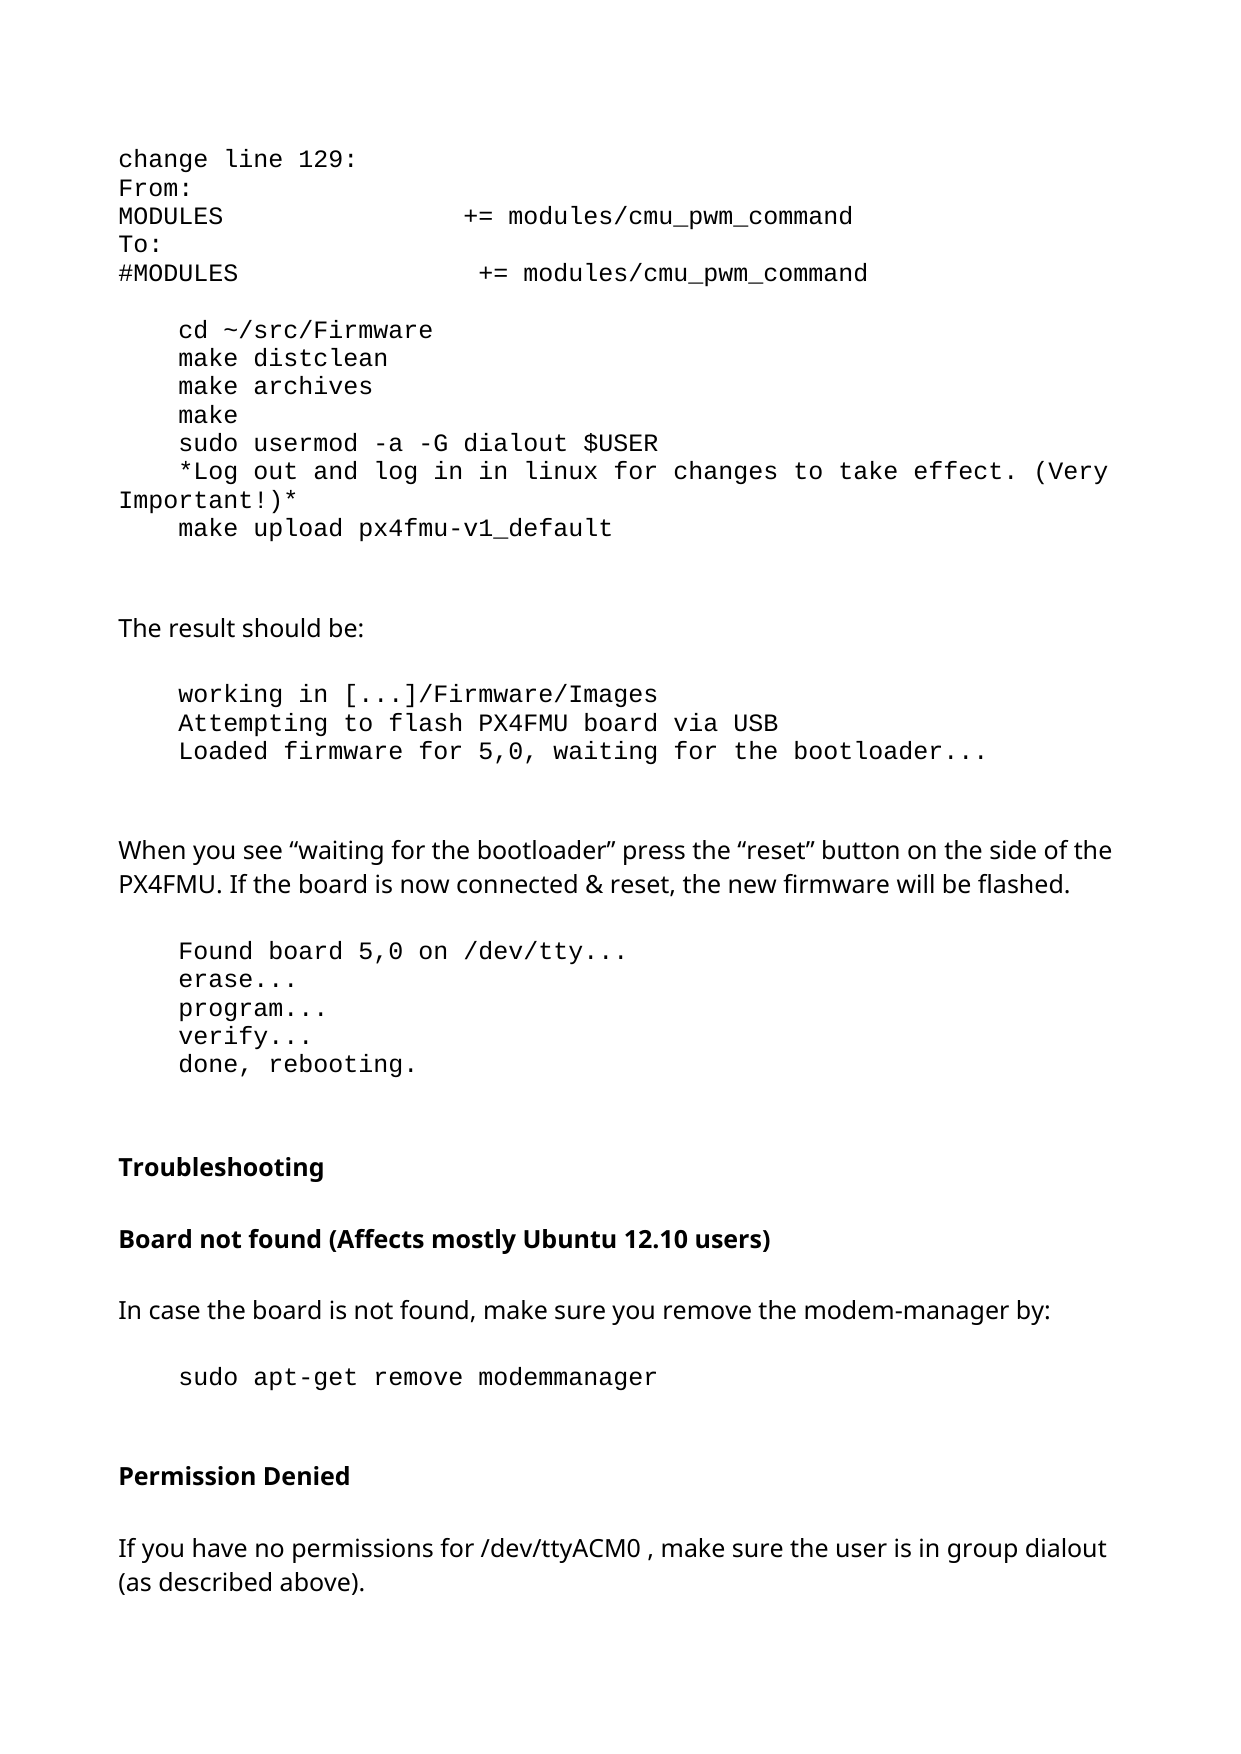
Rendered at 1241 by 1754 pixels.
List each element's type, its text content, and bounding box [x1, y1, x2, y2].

text Found board 5,0 on /dev/tty... [118, 939, 1122, 967]
text sudo apt-get remove modemmanager [118, 1364, 1122, 1393]
text make distclean [118, 346, 1122, 374]
text program... [118, 995, 1122, 1024]
text *Log out and log in in linux for changes to take effect. (Very Important!)* [118, 459, 1122, 516]
text make [118, 402, 1122, 431]
text The result should be: [118, 610, 1122, 644]
text Permission Denied [118, 1459, 1122, 1493]
text make archives [118, 374, 1122, 402]
text cd ~/src/Firmware [118, 317, 1122, 346]
text #MODULES += modules/cmu_pwm_command [118, 260, 1122, 288]
text When you see “waiting for the bootloader” press the “reset” button on the side of the PX4FMU. If the board is now connected & reset, the new firmware will be flashed. [118, 833, 1122, 901]
text To: [118, 232, 1122, 260]
text Loaded firmware for 5,0, waiting for the bootloader... [118, 738, 1122, 767]
text From: [118, 175, 1122, 203]
text working in [...]/Firmware/Images [118, 682, 1122, 710]
text If you have no permissions for /dev/ttyACM0 , make sure the user is in group dialout (as described above). [118, 1531, 1122, 1599]
text make upload px4fmu-v1_default [118, 516, 1122, 544]
text done, rebooting. [118, 1052, 1122, 1080]
text erase... [118, 967, 1122, 995]
text MODULES += modules/cmu_pwm_command [118, 203, 1122, 232]
text change line 129: [118, 147, 1122, 175]
text verify... [118, 1024, 1122, 1052]
text Board not found (Affects mostly Ubuntu 12.10 users) [118, 1221, 1122, 1255]
text Attempting to flash PX4FMU board via USB [118, 710, 1122, 738]
text sudo usermod -a -G dialout $USER [118, 431, 1122, 459]
text Troubleshooting [118, 1150, 1122, 1184]
text In case the board is not found, make sure you remove the modem-manager by: [118, 1293, 1122, 1327]
